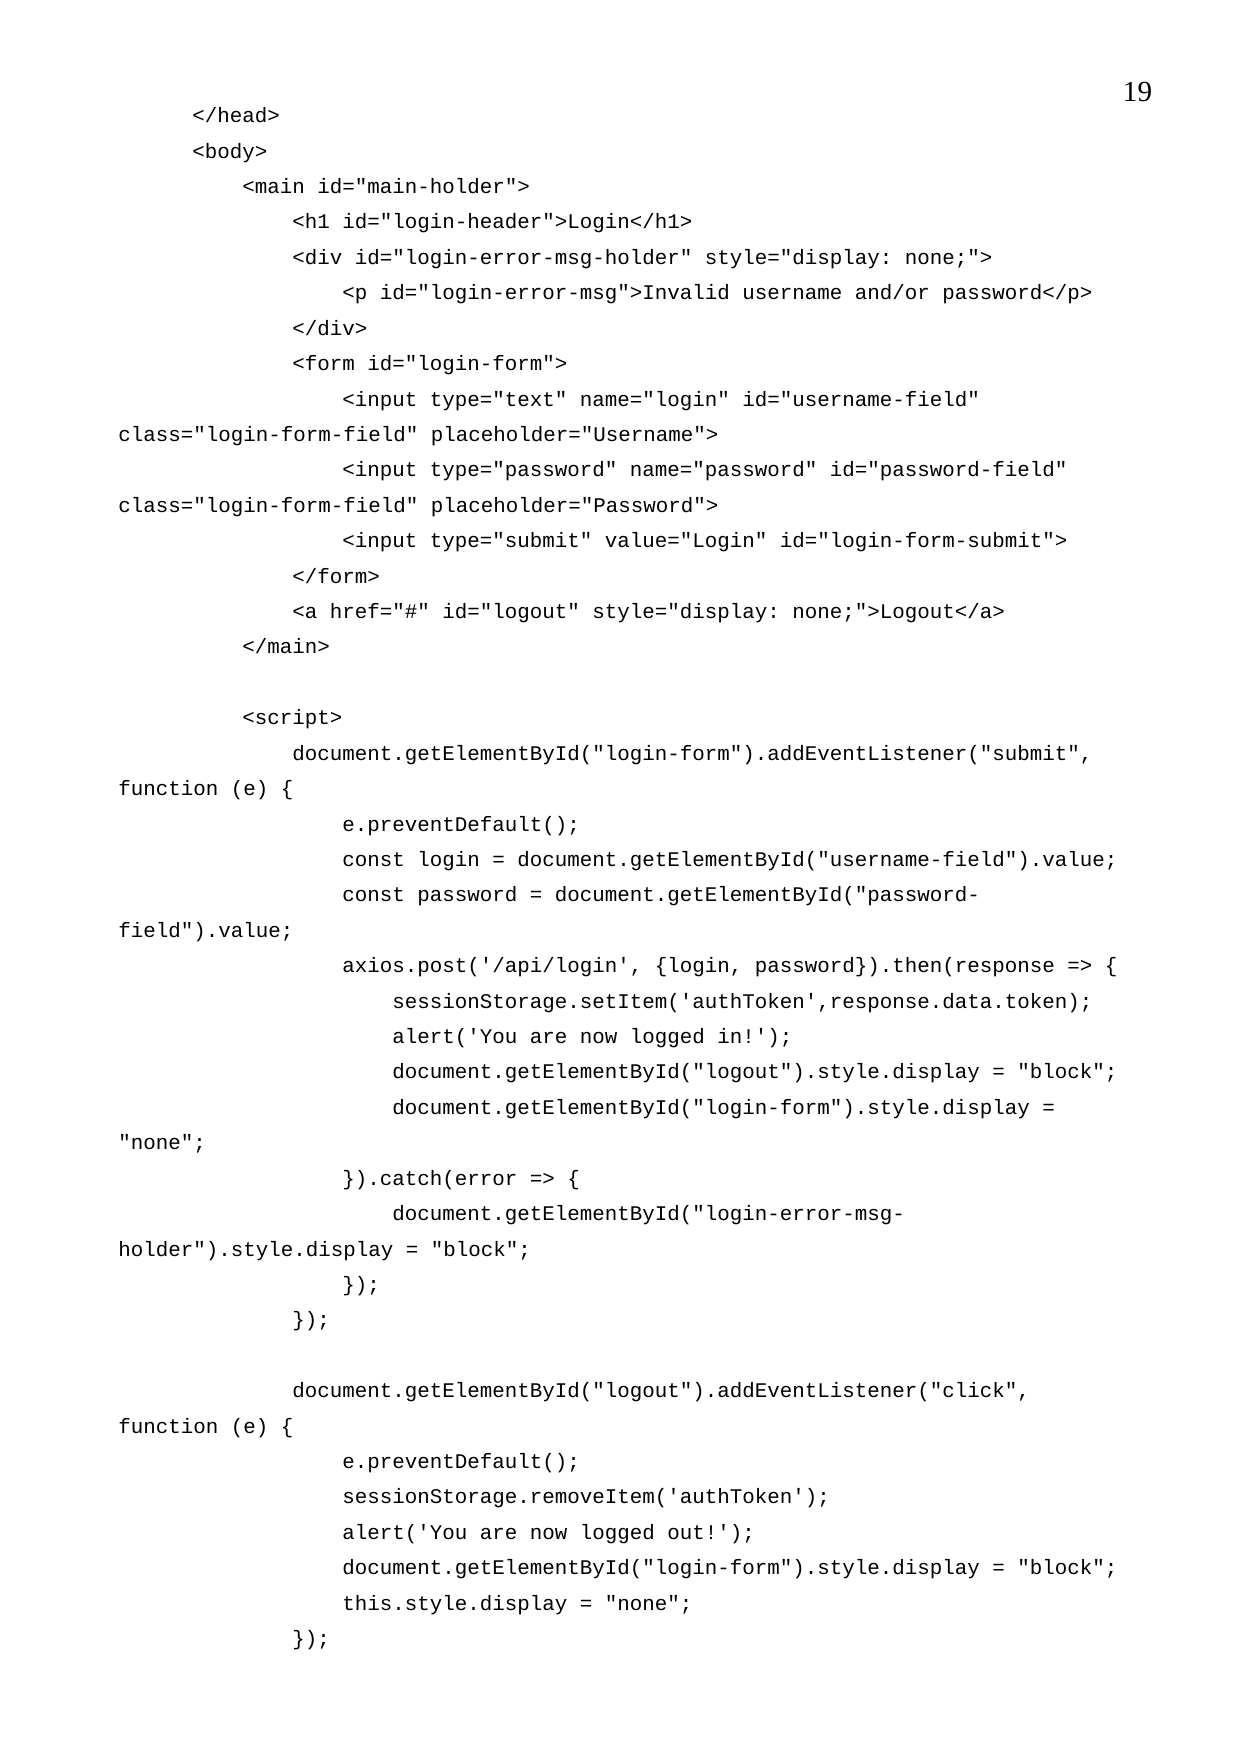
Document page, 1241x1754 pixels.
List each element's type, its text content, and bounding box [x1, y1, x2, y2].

text }); [118, 1274, 1122, 1298]
text </main> [118, 636, 1122, 660]
text }).catch(error => { [118, 1168, 1122, 1191]
text const login = document.getElementById("username-field").value; [118, 849, 1122, 873]
text <a href="#" id="logout" style="display: none;">Logout</a> [118, 601, 1122, 625]
text sessionStorage.removeItem('authToken'); [118, 1486, 1122, 1510]
text document.getElementById("logout").addEventListener("click", function (e) { [118, 1380, 1122, 1439]
text <body> [118, 141, 1122, 164]
text this.style.display = "none"; [118, 1593, 1122, 1616]
text alert('You are now logged in!'); [118, 1026, 1122, 1050]
text }); [118, 1309, 1122, 1333]
text }); [118, 1628, 1122, 1652]
text e.preventDefault(); [118, 813, 1122, 837]
text document.getElementById("login-error-msg-holder").style.display = "block"; [118, 1203, 1122, 1262]
text </div> [118, 318, 1122, 341]
text e.preventDefault(); [118, 1451, 1122, 1475]
text document.getElementById("login-form").style.display = "none"; [118, 1097, 1122, 1156]
text <input type="password" name="password" id="password-field" class="login-form-field" placeholder="Password"> [118, 459, 1122, 518]
text <form id="login-form"> [118, 353, 1122, 377]
text document.getElementById("logout").style.display = "block"; [118, 1061, 1122, 1085]
text sessionStorage.setItem('authToken',response.data.token); [118, 991, 1122, 1014]
text document.getElementById("login-form").addEventListener("submit", function (e) { [118, 743, 1122, 802]
text const password = document.getElementById("password-field").value; [118, 884, 1122, 943]
text <input type="submit" value="Login" id="login-form-submit"> [118, 530, 1122, 554]
text axios.post('/api/login', {login, password}).then(response => { [118, 955, 1122, 979]
text <h1 id="login-header">Login</h1> [118, 211, 1122, 235]
text <p id="login-error-msg">Invalid username and/or password</p> [118, 282, 1122, 306]
text document.getElementById("login-form").style.display = "block"; [118, 1557, 1122, 1581]
text <main id="main-holder"> [118, 176, 1122, 200]
text </form> [118, 566, 1122, 589]
text <input type="text" name="login" id="username-field" class="login-form-field" placeholder="Username"> [118, 388, 1122, 448]
text alert('You are now logged out!'); [118, 1522, 1122, 1546]
text <div id="login-error-msg-holder" style="display: none;"> [118, 247, 1122, 271]
text </head> [118, 105, 1122, 129]
text <script> [118, 707, 1122, 731]
